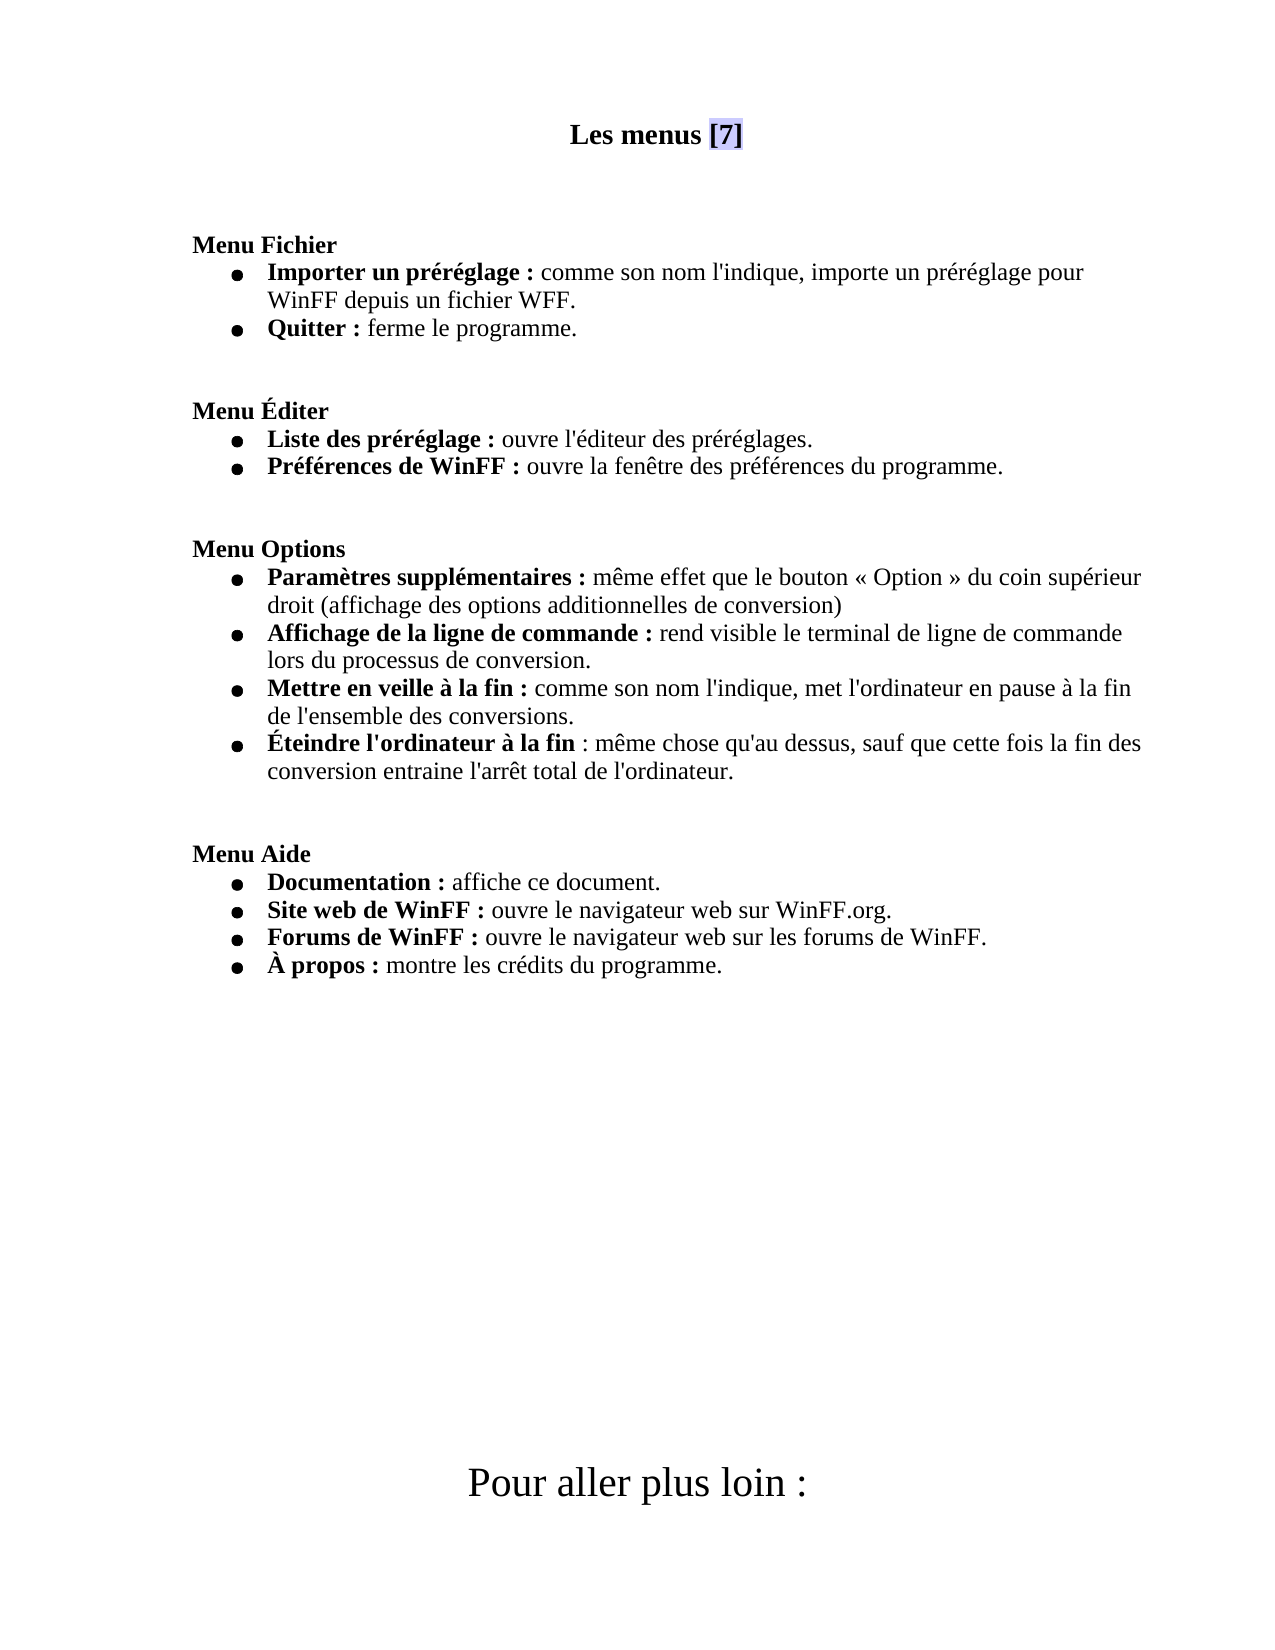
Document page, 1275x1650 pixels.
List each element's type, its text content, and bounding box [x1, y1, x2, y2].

list Liste des préréglage : ouvre l'éditeur des préréglages. [229, 425, 1157, 452]
list Forums de WinFF : ouvre le navigateur web sur les forums de WinFF. [229, 923, 1157, 951]
subtitle Les menus [7] [118, 118, 1157, 150]
list Quitter : ferme le programme. [229, 314, 1157, 342]
list À propos : montre les crédits du programme. [229, 951, 1157, 979]
text Pour aller plus loin : [118, 1459, 1157, 1505]
text Menu Fichier [118, 231, 1157, 258]
text Menu Aide [118, 840, 1157, 868]
list Mettre en veille à la fin : comme son nom l'indique, met l'ordinateur en pause à la fin de l'ensemble des conversions. [229, 674, 1157, 729]
text Menu Options [118, 536, 1157, 563]
list Importer un préréglage : comme son nom l'indique, importe un préréglage pour WinFF depuis un fichier WFF. [229, 258, 1157, 314]
list Préférences de WinFF : ouvre la fenêtre des préférences du programme. [229, 452, 1157, 480]
list Affichage de la ligne de commande : rend visible le terminal de ligne de commande lors du processus de conversion. [229, 619, 1157, 674]
list Site web de WinFF : ouvre le navigateur web sur WinFF.org. [229, 896, 1157, 923]
text Menu Éditer [118, 397, 1157, 425]
list Paramètres supplémentaires : même effet que le bouton « Option » du coin supérieur droit (affichage des options additionnelles de conversion) [229, 563, 1157, 619]
list Documentation : affiche ce document. [229, 868, 1157, 896]
list Éteindre l'ordinateur à la fin : même chose qu'au dessus, sauf que cette fois la fin des conversion entraine l'arrêt total de l'ordinateur. [229, 729, 1157, 785]
